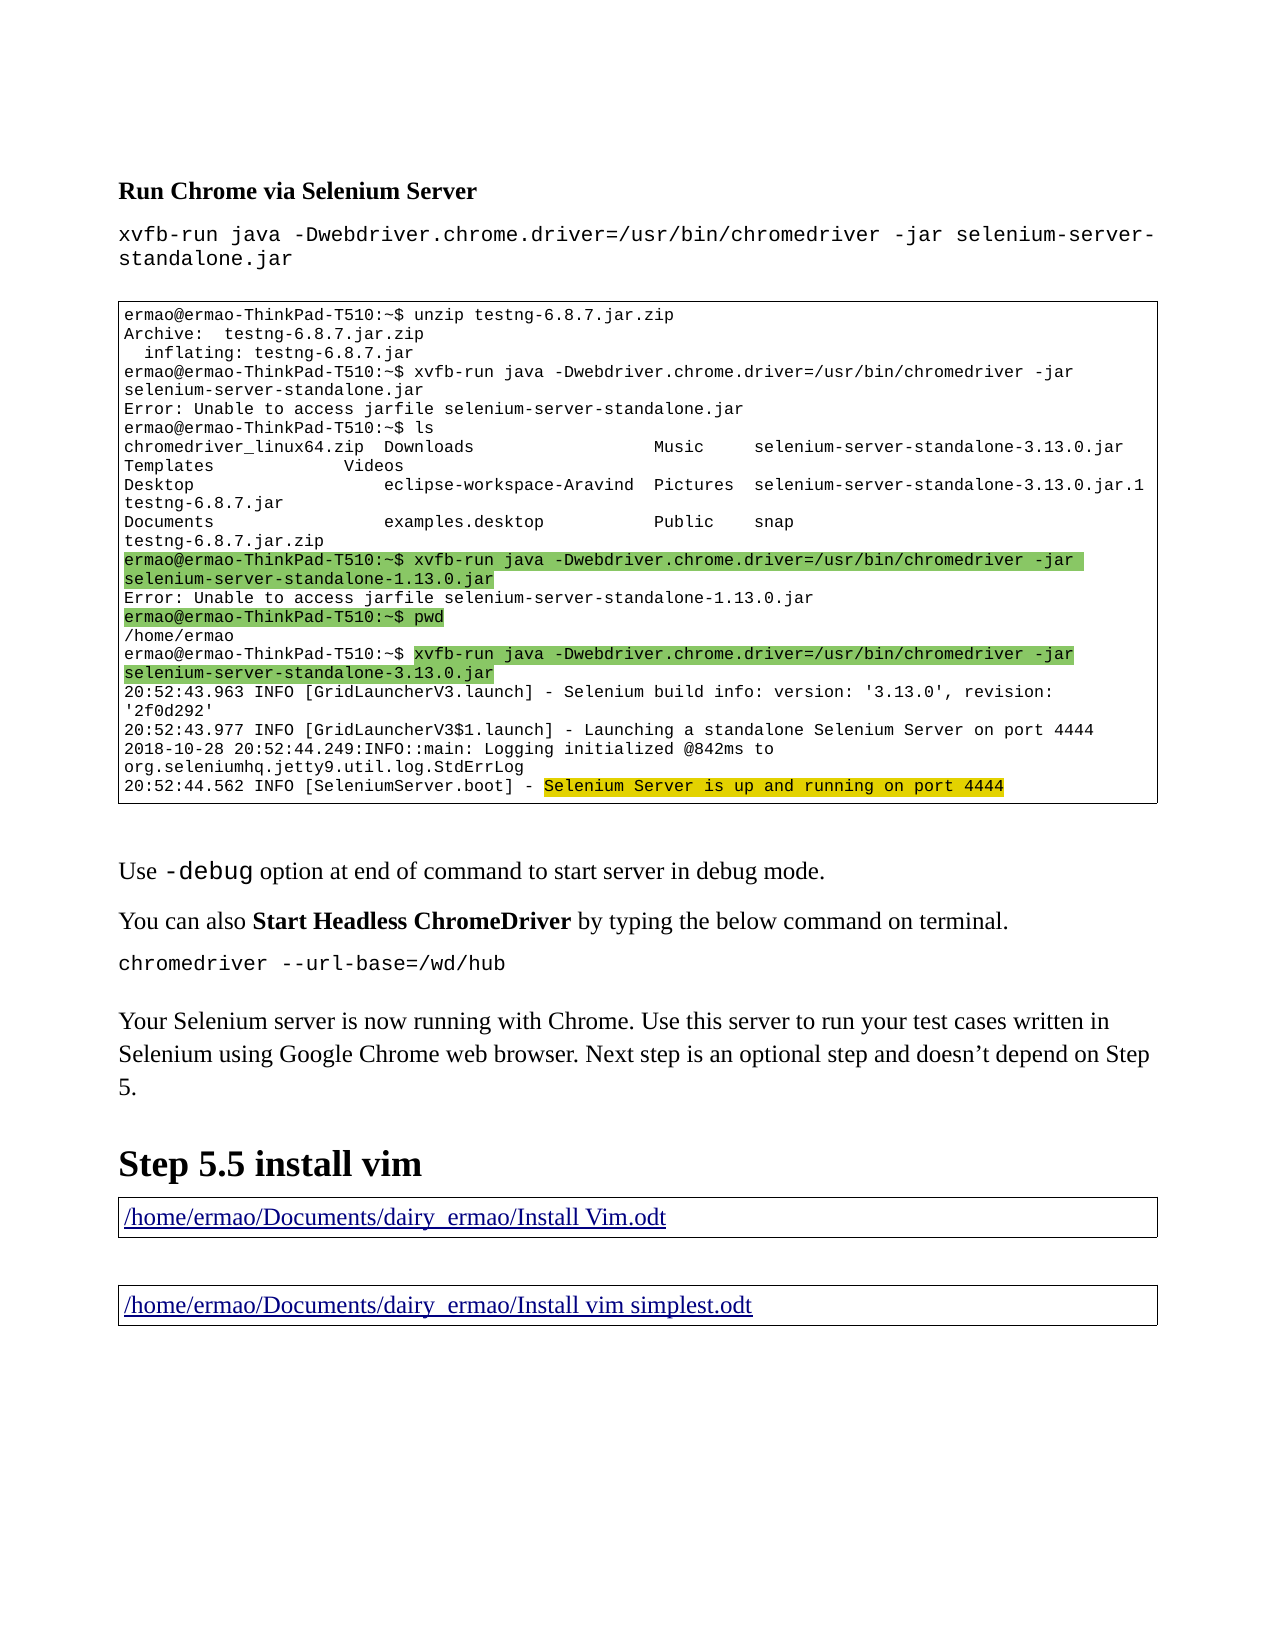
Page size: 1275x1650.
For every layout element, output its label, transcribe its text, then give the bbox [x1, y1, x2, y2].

text xvfb-run java -Dwebdriver.chrome.driver=/usr/bin/chromedriver -jar selenium-server-standalone.jar [118, 224, 1157, 271]
text Your Selenium server is now running with Chrome. Use this server to run your test cases written in Selenium using Google Chrome web browser. Next step is an optional step and doesn’t depend on Step 5. [118, 1006, 1157, 1101]
subtitle Step 5.5 install vim [118, 1141, 1157, 1184]
table_header ermao@ermao-ThinkPad-T510:~$ unzip testng-6.8.7.jar.zip Archive: testng-6.8.7.jar.zip inflating: testng-6.8.7.jar ermao@ermao-ThinkPad-T510:~$ xvfb-run java -Dwebdriver.chrome.driver=/usr/bin/chromedriver -jar selenium-server-standalone.jar Error: Unable to access jarfile selenium-server-standalone.jar ermao@ermao-ThinkPad-T510:~$ ls chromedriver_linux64.zip Downloads Music selenium-server-standalone-3.13.0.jar Templates Videos Desktop eclipse-workspace-Aravind Pictures selenium-server-standalone-3.13.0.jar.1 testng-6.8.7.jar Documents examples.desktop Public snap testng-6.8.7.jar.zip ermao@ermao-ThinkPad-T510:~$ xvfb-run java -Dwebdriver.chrome.driver=/usr/bin/chromedriver -jar selenium-server-standalone-1.13.0.jar Error: Unable to access jarfile selenium-server-standalone-1.13.0.jar ermao@ermao-ThinkPad-T510:~$ pwd /home/ermao ermao@ermao-ThinkPad-T510:~$ xvfb-run java -Dwebdriver.chrome.driver=/usr/bin/chromedriver -jar selenium-server-standalone-3.13.0.jar 20:52:43.963 INFO [GridLauncherV3.launch] - Selenium build info: version: '3.13.0', revision: '2f0d292' 20:52:43.977 INFO [GridLauncherV3$1.launch] - Launching a standalone Selenium Server on port 4444 2018-10-28 20:52:44.249:INFO::main: Logging initialized @842ms to org.seleniumhq.jetty9.util.log.StdErrLog 20:52:44.562 INFO [SeleniumServer.boot] - Selenium Server is up and running on port 4444 [119, 302, 1157, 802]
table_header /home/ermao/Documents/dairy_ermao/Install vim simplest.odt [119, 1286, 1157, 1325]
table_header /home/ermao/Documents/dairy_ermao/Install Vim.odt [119, 1198, 1157, 1237]
text You can also Start Headless ChromeDriver by typing the below command on terminal. [118, 906, 1157, 934]
text Use -debug option at end of command to start server in debug mode. [118, 856, 1157, 887]
text chromedriver --url-base=/wd/hub [118, 953, 1157, 977]
text Run Chrome via Selenium Server [118, 176, 1157, 205]
